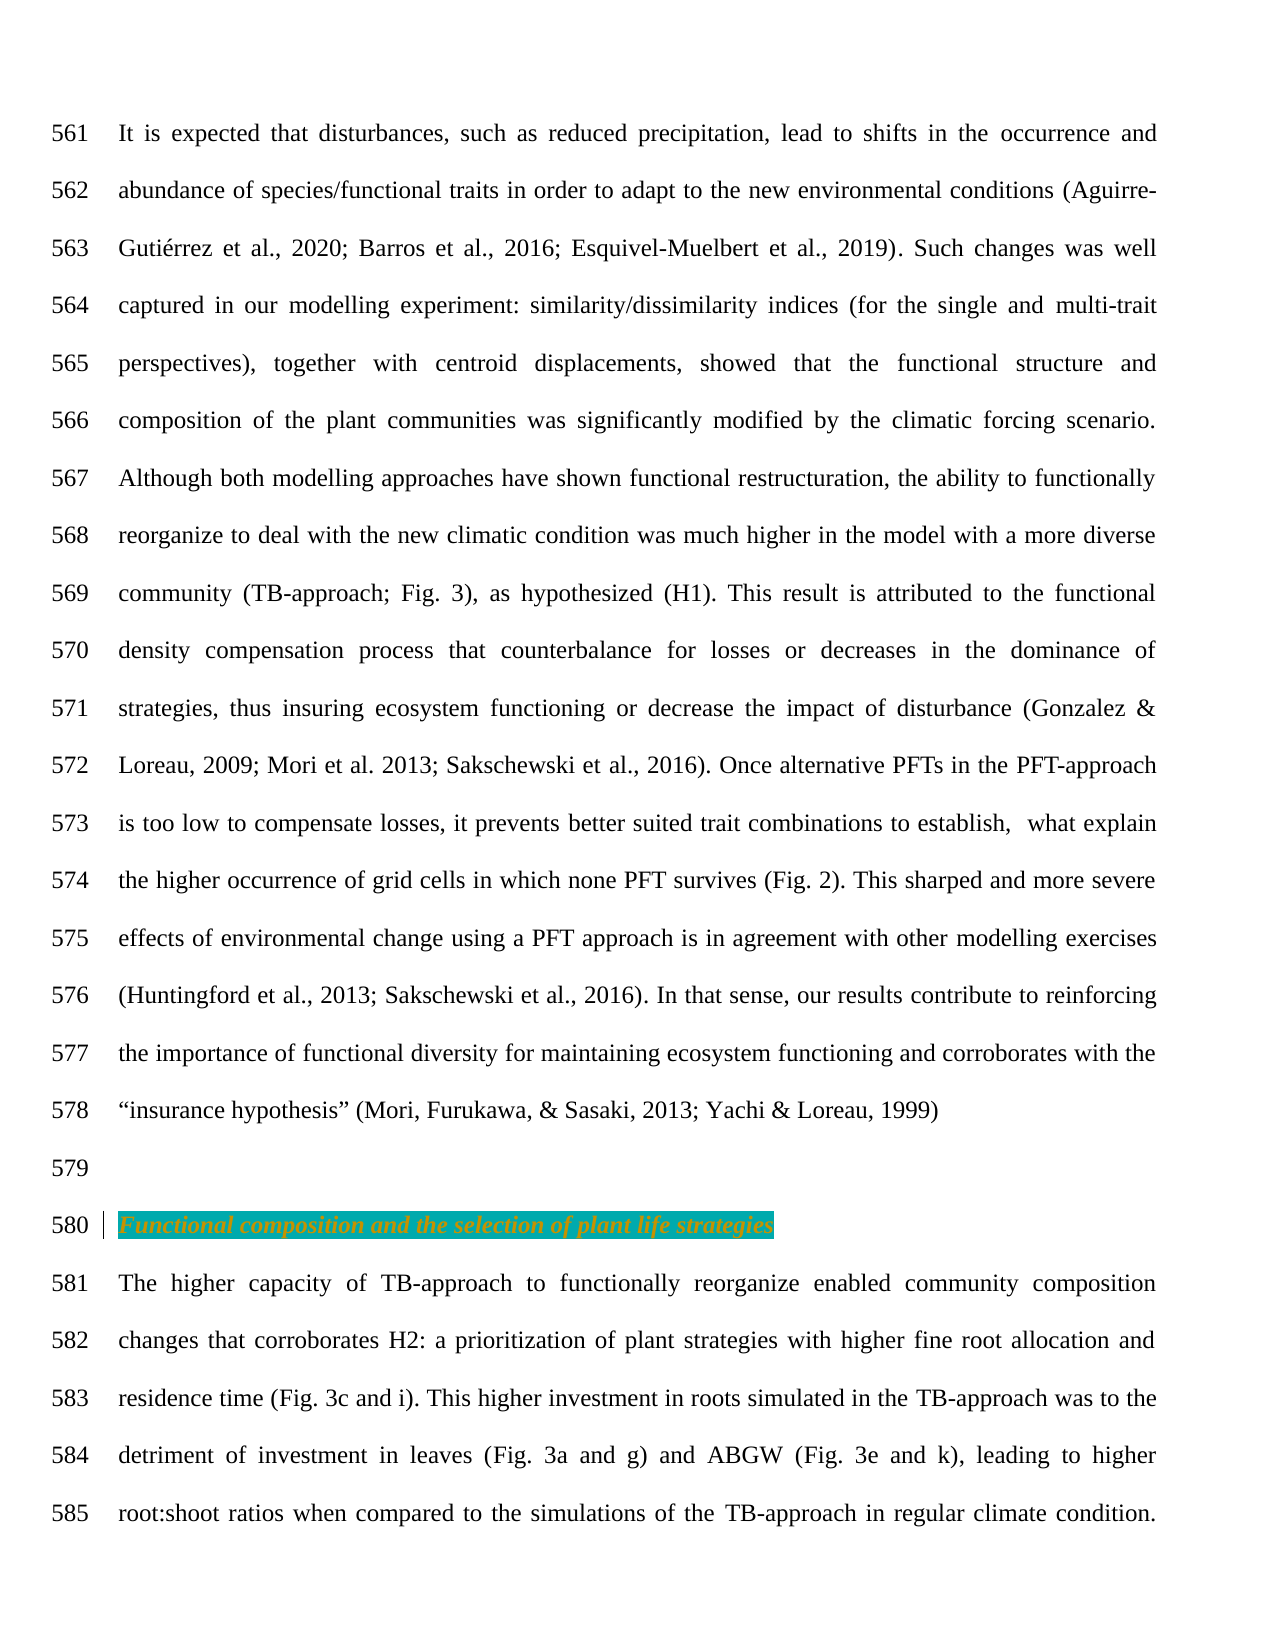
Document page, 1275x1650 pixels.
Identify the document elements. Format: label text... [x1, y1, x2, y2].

text Functional composition and the selection of plant life strategies [118, 1211, 1157, 1239]
text The higher capacity of TB-approach to functionally reorganize enabled community composition changes that corroborates H2: a prioritization of plant strategies with higher fine root allocation and residence time (Fig. 3c and i). This higher investment in roots simulated in the TB-approach was to the detriment of investment in leaves (Fig. 3a and g) and ABGW (Fig. 3e and k), leading to higher root:shoot ratios when compared to the simulations of the TB-approach in regular climate condition. [118, 1268, 1157, 1527]
text It is expected that disturbances, such as reduced precipitation, lead to shifts in the occurrence and abundance of species/functional traits in order to adapt to the new environmental conditions (Aguirre-Gutiérrez et al., 2020; Barros et al., 2016; Esquivel-Muelbert et al., 2019)⁠. Such changes was well captured in our modelling experiment: similarity/dissimilarity indices (for the single and multi-trait perspectives), together with centroid displacements, showed that the functional structure and composition of the plant communities was significantly modified by the climatic forcing scenario. Although both modelling approaches have shown functional restructuration, the ability to functionally reorganize to deal with the new climatic condition was much higher in the model with a more diverse community (TB-approach; Fig. 3), as hypothesized (H1). This result is attributed to the functional density compensation process that counterbalance for losses or decreases in the dominance of strategies, thus insuring ecosystem functioning or decrease the impact of disturbance (Gonzalez & Loreau, 2009; Mori et al. 2013; Sakschewski et al., 2016). Once alternative PFTs in the PFT-approach is too low to compensate losses, it prevents better suited trait combinations to establish, what explain the higher occurrence of grid cells in which none PFT survives (Fig. 2). This sharped and more severe effects of environmental change using a PFT approach is in agreement with other modelling exercises (Huntingford et al., 2013; Sakschewski et al., 2016)⁠. In that sense, our results contribute to reinforcing the importance of functional diversity for maintaining ecosystem functioning and corroborates with the “insurance hypothesis” (Mori, Furukawa, & Sasaki, 2013; Yachi & Loreau, 1999) [118, 118, 1157, 1124]
